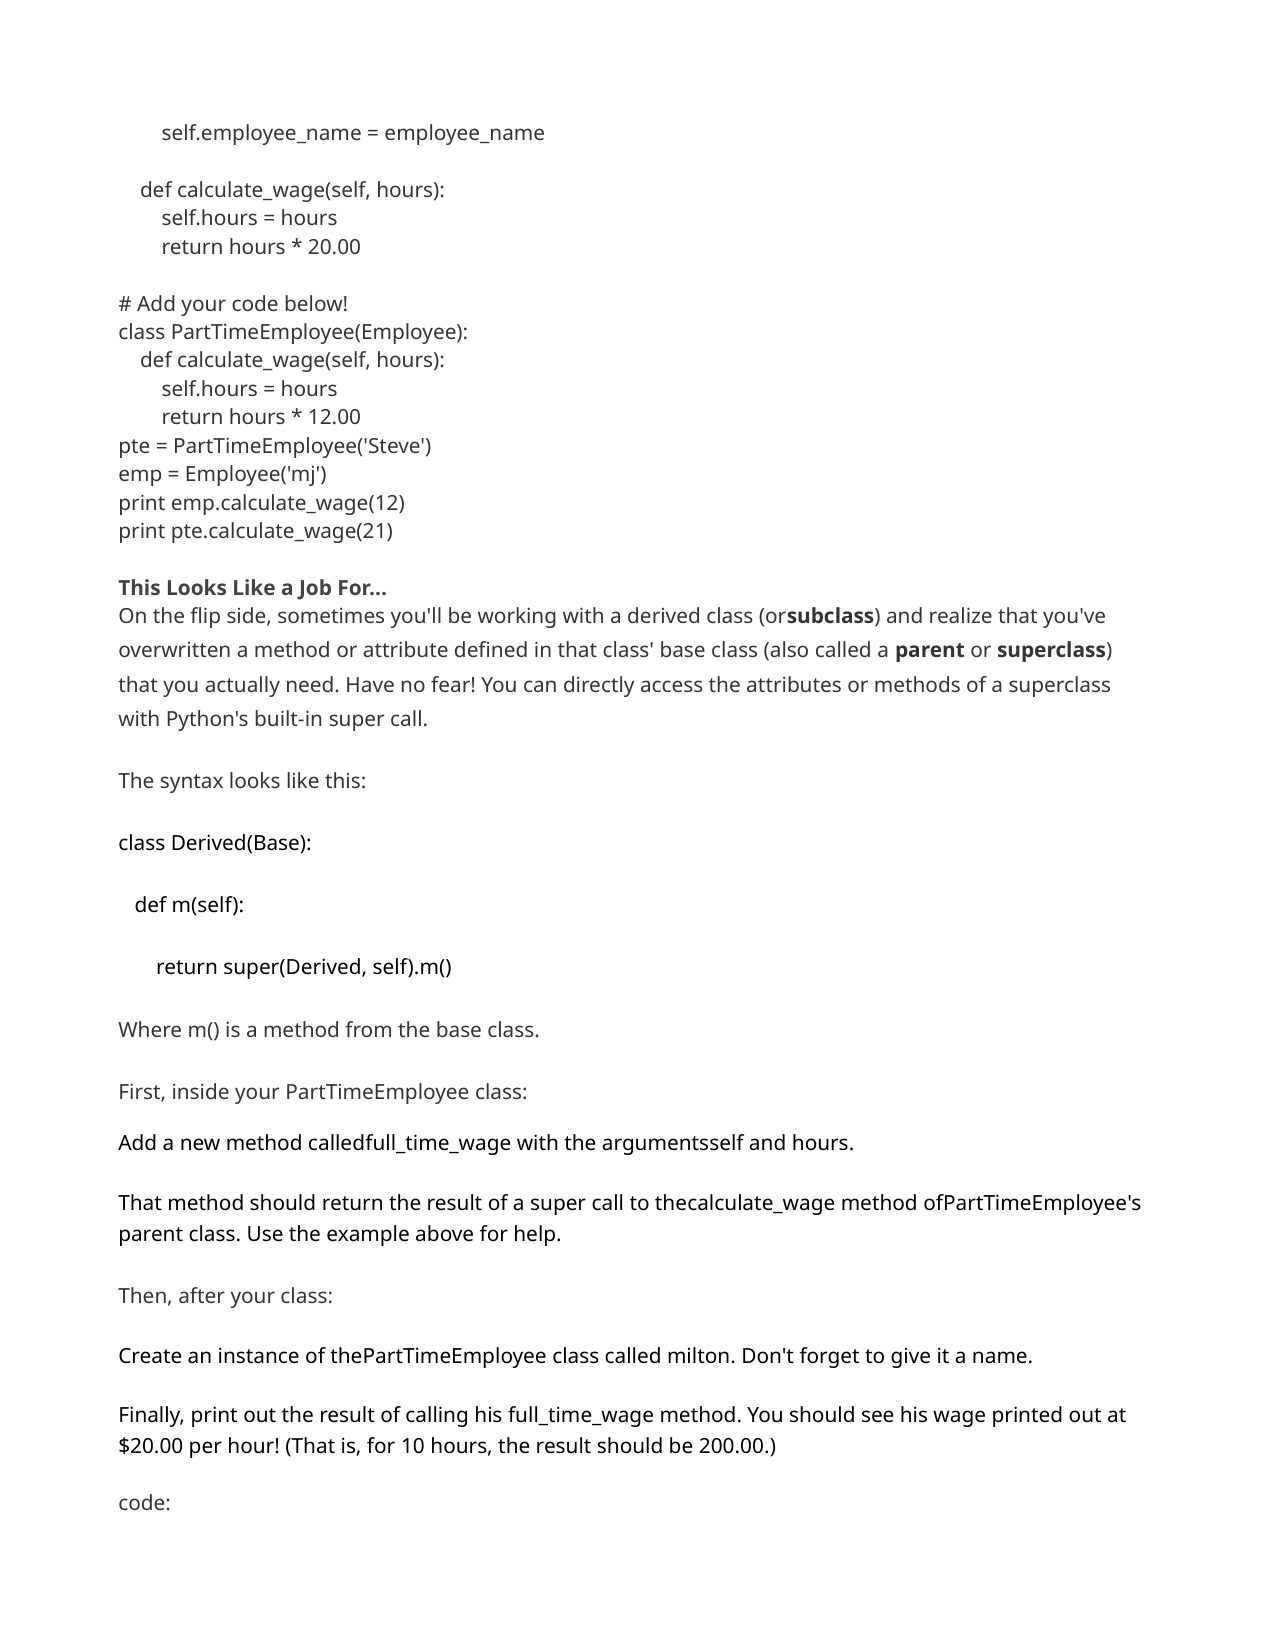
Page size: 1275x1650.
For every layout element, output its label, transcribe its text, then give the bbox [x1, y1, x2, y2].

text Then, after your class: [118, 1276, 1157, 1310]
text This Looks Like a Job For... [118, 573, 1157, 602]
text emp = Employee('mj') [118, 459, 1157, 488]
text return super(Derived, self).m() [118, 952, 1157, 981]
text return hours * 12.00 [118, 402, 1157, 431]
text # Add your code below! [118, 289, 1157, 317]
text On the flip side, sometimes you'll be working with a derived class (orsubclass) and realize that you've overwritten a method or attribute defined in that class' base class (also called a parent or superclass) that you actually need. Have no fear! You can directly access the attributes or methods of a superclass with Python's built-in super call. [118, 602, 1157, 732]
text Finally, print out the result of calling his full_time_wage method. You should see his wage printed out at $20.00 per hour! (That is, for 10 hours, the result should be 200.00.) [118, 1397, 1157, 1460]
text def calculate_wage(self, hours): [118, 346, 1157, 374]
text Where m() is a method from the base class. [118, 1015, 1157, 1043]
text class PartTimeEmployee(Employee): [118, 317, 1157, 346]
text self.hours = hours [118, 203, 1157, 232]
list Create an instance of thePartTimeEmployee class called milton. Don't forget to give it a name. [118, 1338, 1157, 1369]
list Add a new method calledfull_time_wage with the argumentsself and hours. [118, 1126, 1157, 1157]
text self.hours = hours [118, 374, 1157, 402]
text self.employee_name = employee_name [118, 118, 1157, 147]
text def calculate_wage(self, hours): [118, 175, 1157, 203]
text print pte.calculate_wage(21) [118, 516, 1157, 545]
text print emp.calculate_wage(12) [118, 488, 1157, 516]
text First, inside your PartTimeEmployee class: [118, 1077, 1157, 1105]
text code: [118, 1488, 1157, 1516]
list That method should return the result of a super call to thecalculate_wage method ofPartTimeEmployee's parent class. Use the example above for help. [118, 1185, 1157, 1247]
text class Derived(Base): [118, 828, 1157, 857]
text pte = PartTimeEmployee('Steve') [118, 431, 1157, 459]
text return hours * 20.00 [118, 232, 1157, 260]
text def m(self): [118, 890, 1157, 919]
text The syntax looks like this: [118, 766, 1157, 794]
